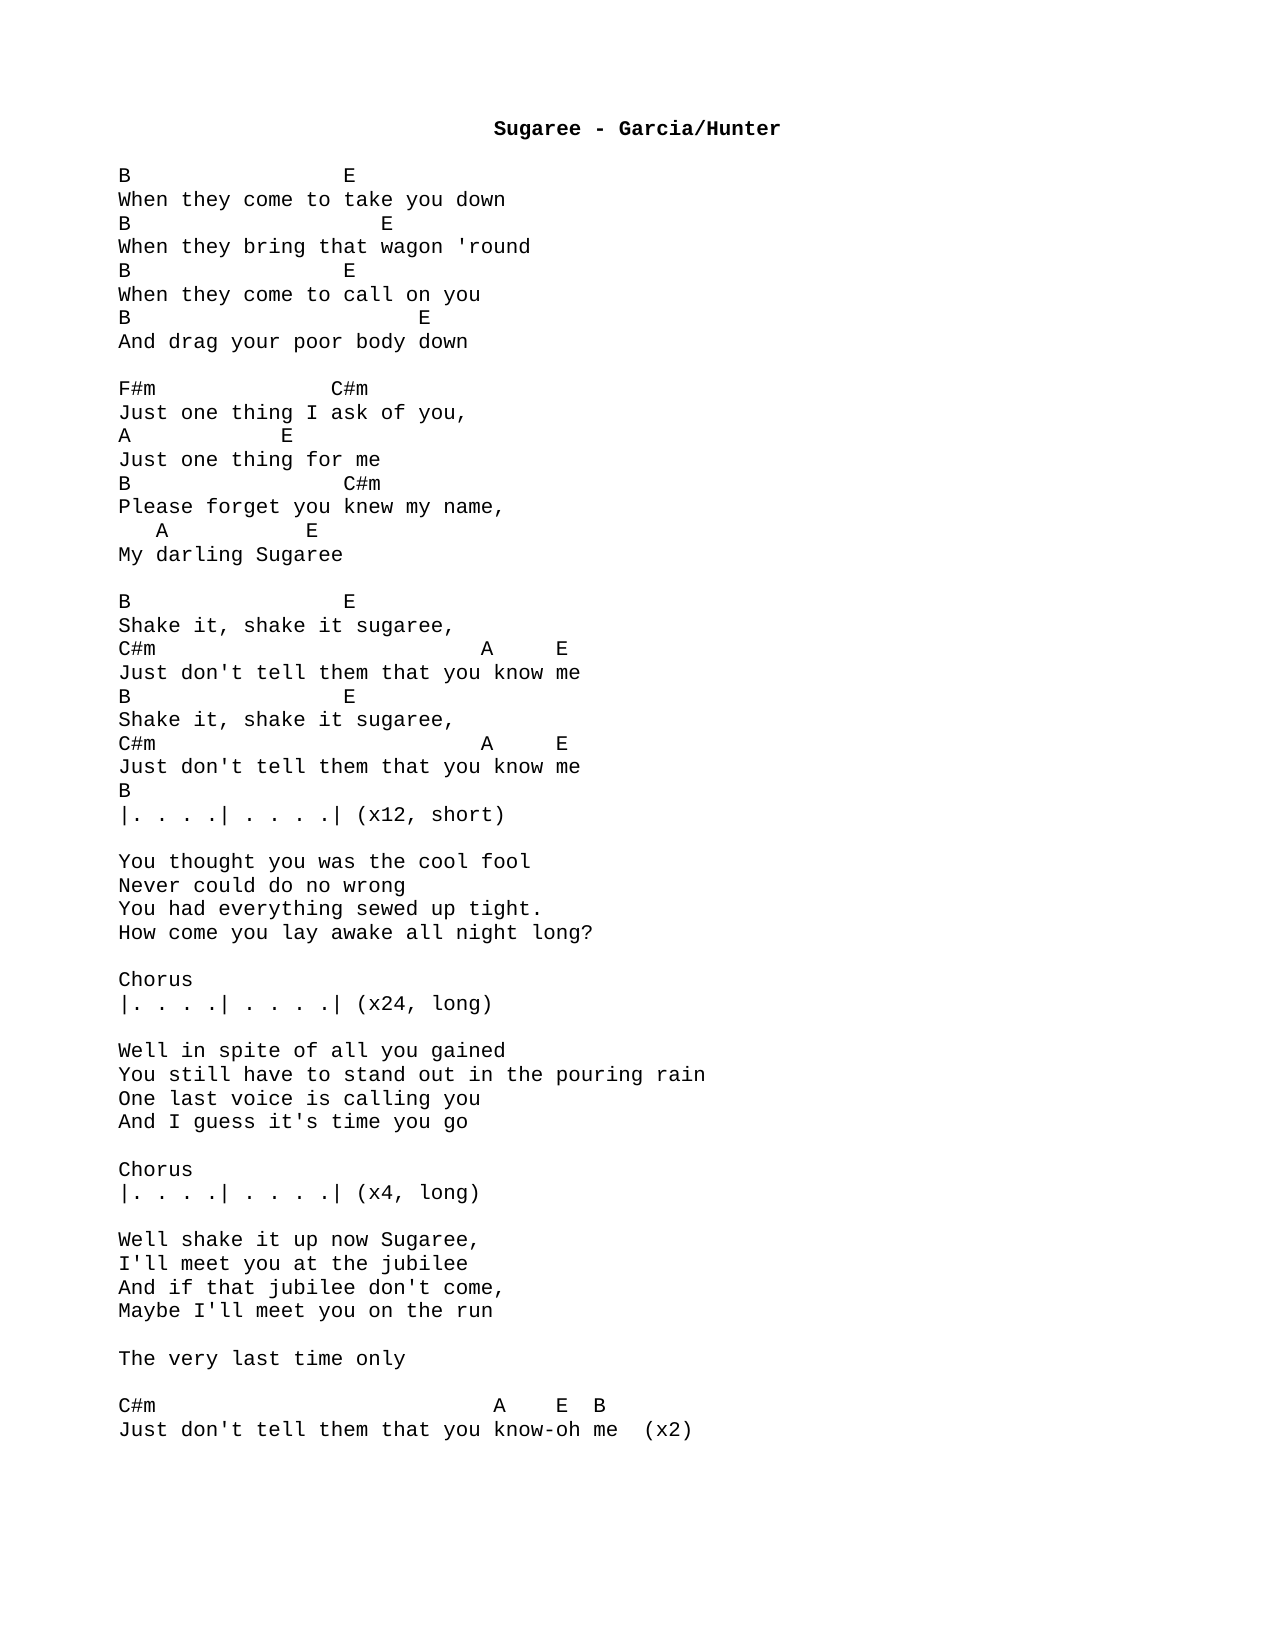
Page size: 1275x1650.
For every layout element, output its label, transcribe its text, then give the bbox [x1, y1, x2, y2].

text Chorus [118, 1158, 1157, 1182]
text And if that jubilee don't come, [118, 1277, 1157, 1300]
text C#m A E [118, 733, 1157, 757]
text You thought you was the cool fool [118, 851, 1157, 875]
text Shake it, shake it sugaree, [118, 709, 1157, 733]
text Sugaree - Garcia/Hunter [118, 118, 1157, 142]
text C#m A E B [118, 1395, 1157, 1419]
text B E [118, 591, 1157, 615]
text Maybe I'll meet you on the run [118, 1300, 1157, 1324]
text And I guess it's time you go [118, 1111, 1157, 1135]
text Well shake it up now Sugaree, [118, 1229, 1157, 1253]
text You had everything sewed up tight. [118, 898, 1157, 922]
text Just don't tell them that you know-oh me (x2) [118, 1419, 1157, 1442]
text When they bring that wagon 'round [118, 236, 1157, 260]
text Just don't tell them that you know me [118, 757, 1157, 780]
text B E [118, 165, 1157, 189]
text Never could do no wrong [118, 875, 1157, 898]
text B E [118, 307, 1157, 331]
text You still have to stand out in the pouring rain [118, 1064, 1157, 1088]
text A E [118, 426, 1157, 449]
text Please forget you knew my name, [118, 496, 1157, 520]
text Just one thing I ask of you, [118, 402, 1157, 426]
text Just one thing for me [118, 449, 1157, 473]
text B C#m [118, 473, 1157, 496]
text A E [118, 520, 1157, 544]
text C#m A E [118, 638, 1157, 662]
text And drag your poor body down [118, 331, 1157, 354]
text Well in spite of all you gained [118, 1040, 1157, 1064]
text My darling Sugaree [118, 544, 1157, 567]
text The very last time only [118, 1348, 1157, 1371]
text When they come to call on you [118, 284, 1157, 307]
text Just don't tell them that you know me [118, 662, 1157, 686]
text When they come to take you down [118, 189, 1157, 213]
text |. . . .| . . . .| (x12, short) [118, 804, 1157, 827]
text B E [118, 686, 1157, 709]
text Chorus [118, 969, 1157, 993]
text |. . . .| . . . .| (x24, long) [118, 993, 1157, 1017]
text F#m C#m [118, 378, 1157, 402]
text How come you lay awake all night long? [118, 922, 1157, 946]
text |. . . .| . . . .| (x4, long) [118, 1182, 1157, 1206]
text I'll meet you at the jubilee [118, 1253, 1157, 1277]
text B [118, 780, 1157, 804]
text B E [118, 260, 1157, 284]
text B E [118, 213, 1157, 236]
text Shake it, shake it sugaree, [118, 615, 1157, 638]
text One last voice is calling you [118, 1088, 1157, 1111]
